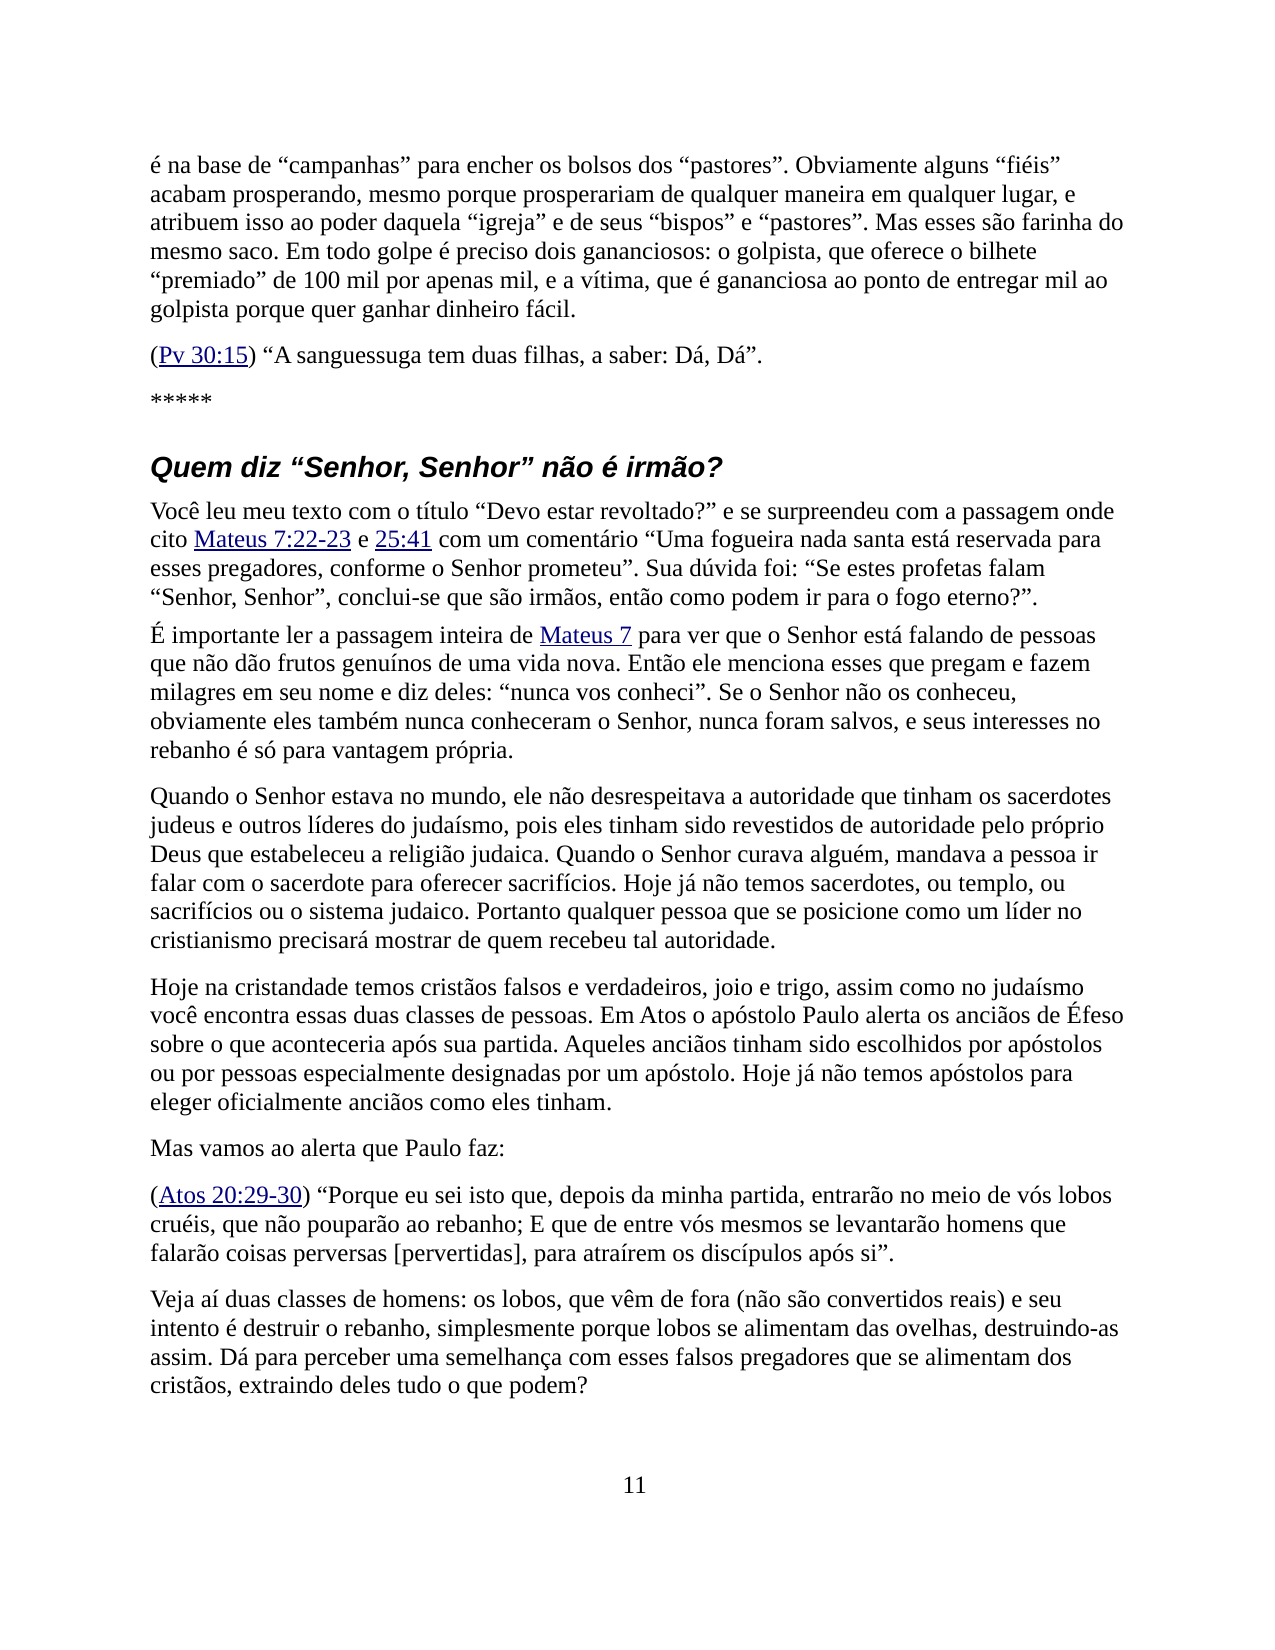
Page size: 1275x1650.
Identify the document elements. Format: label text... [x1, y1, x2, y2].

text Você leu meu texto com o título “Devo estar revoltado?” e se surpreendeu com a passagem onde cito Mateus 7:22-23 e 25:41 com um comentário “Uma fogueira nada santa está reservada para esses pregadores, conforme o Senhor prometeu”. Sua dúvida foi: “Se estes profetas falam “Senhor, Senhor”, conclui-se que são irmãos, então como podem ir para o fogo eterno?”. [150, 496, 1125, 611]
text Mas vamos ao alerta que Paulo faz: [150, 1133, 1125, 1162]
text Hoje na cristandade temos cristãos falsos e verdadeiros, joio e trigo, assim como no judaísmo você encontra essas duas classes de pessoas. Em Atos o apóstolo Paulo alerta os anciãos de Éfeso sobre o que aconteceria após sua partida. Aqueles anciãos tinham sido escolhidos por apóstolos ou por pessoas especialmente designadas por um apóstolo. Hoje já não temos apóstolos para eleger oficialmente anciãos como eles tinham. [150, 972, 1125, 1116]
text Quando o Senhor estava no mundo, ele não desrespeitava a autoridade que tinham os sacerdotes judeus e outros líderes do judaísmo, pois eles tinham sido revestidos de autoridade pelo próprio Deus que estabeleceu a religião judaica. Quando o Senhor curava alguém, mandava a pessoa ir falar com o sacerdote para oferecer sacrifícios. Hoje já não temos sacerdotes, ou templo, ou sacrifícios ou o sistema judaico. Portanto qualquer pessoa que se posicione como um líder no cristianismo precisará mostrar de quem recebeu tal autoridade. [150, 781, 1125, 954]
text Veja aí duas classes de homens: os lobos, que vêm de fora (não são convertidos reais) e seu intento é destruir o rebanho, simplesmente porque lobos se alimentam das ovelhas, destruindo-as assim. Dá para perceber uma semelhança com esses falsos pregadores que se alimentam dos cristãos, extraindo deles tudo o que podem? [150, 1284, 1125, 1399]
text É importante ler a passagem inteira de Mateus 7 para ver que o Senhor está falando de pessoas que não dão frutos genuínos de uma vida nova. Então ele menciona esses que pregam e fazem milagres em seu nome e diz deles: “nunca vos conheci”. Se o Senhor não os conheceu, obviamente eles também nunca conheceram o Senhor, nunca foram salvos, e seus interesses no rebanho é só para vantagem própria. [150, 620, 1125, 763]
text ***** [150, 387, 1125, 416]
text é na base de “campanhas” para encher os bolsos dos “pastores”. Obviamente alguns “fiéis” acabam prosperando, mesmo porque prosperariam de qualquer maneira em qualquer lugar, e atribuem isso ao poder daquela “igreja” e de seus “bispos” e “pastores”. Mas esses são farinha do mesmo saco. Em todo golpe é preciso dois gananciosos: o golpista, que oferece o bilhete “premiado” de 100 mil por apenas mil, e a vítima, que é gananciosa ao ponto de entregar mil ao golpista porque quer ganhar dinheiro fácil. [150, 150, 1125, 322]
subtitle Quem diz “Senhor, Senhor” não é irmão? [150, 450, 1125, 483]
text (Atos 20:29-30) “Porque eu sei isto que, depois da minha partida, entrarão no meio de vós lobos cruéis, que não pouparão ao rebanho; E que de entre vós mesmos se levantarão homens que falarão coisas perversas [pervertidas], para atraírem os discípulos após si”. [150, 1180, 1125, 1266]
text (Pv 30:15) “A sanguessuga tem duas filhas, a saber: Dá, Dá”. [150, 340, 1125, 369]
